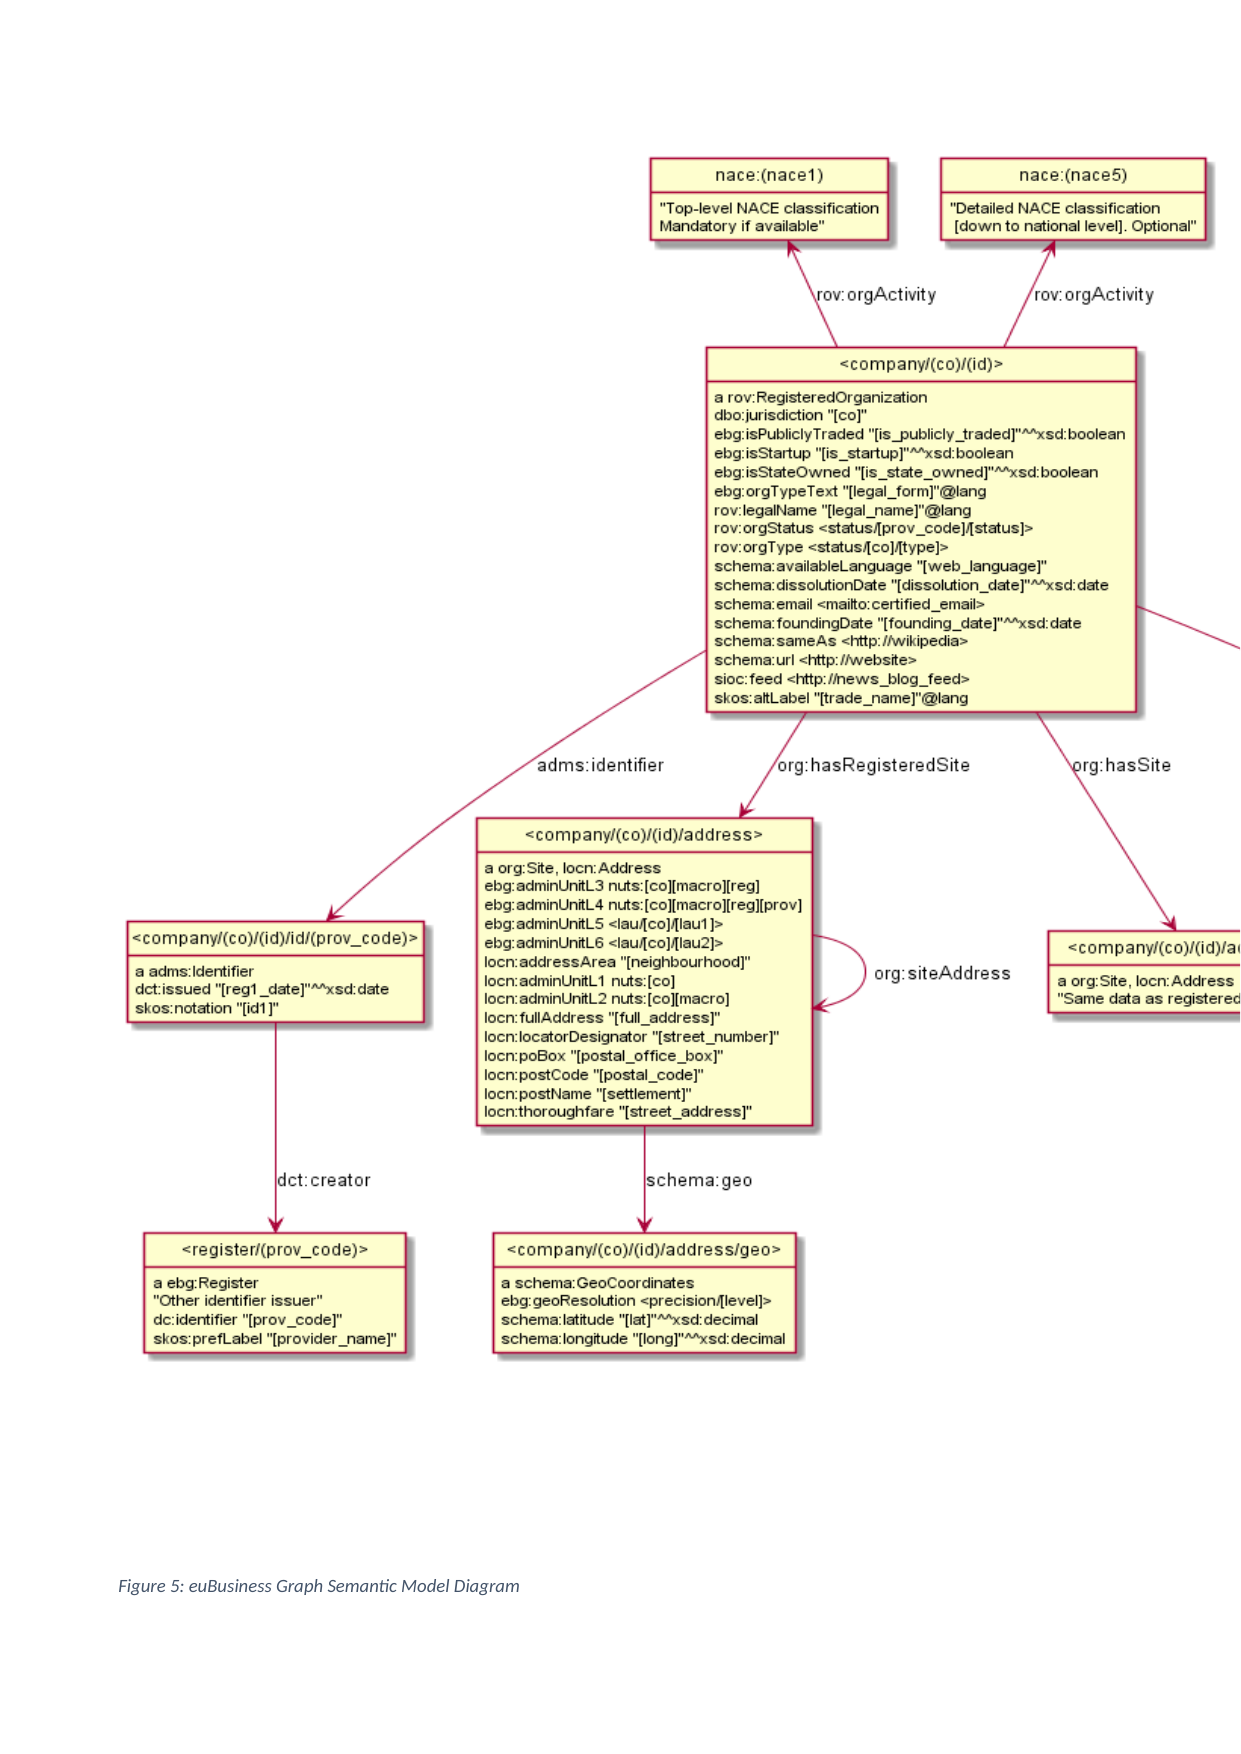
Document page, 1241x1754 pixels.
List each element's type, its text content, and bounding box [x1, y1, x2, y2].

picture [118, 147, 1241, 1574]
text Figure 5: euBusiness Graph Semantic Model Diagram [118, 1574, 1240, 1597]
